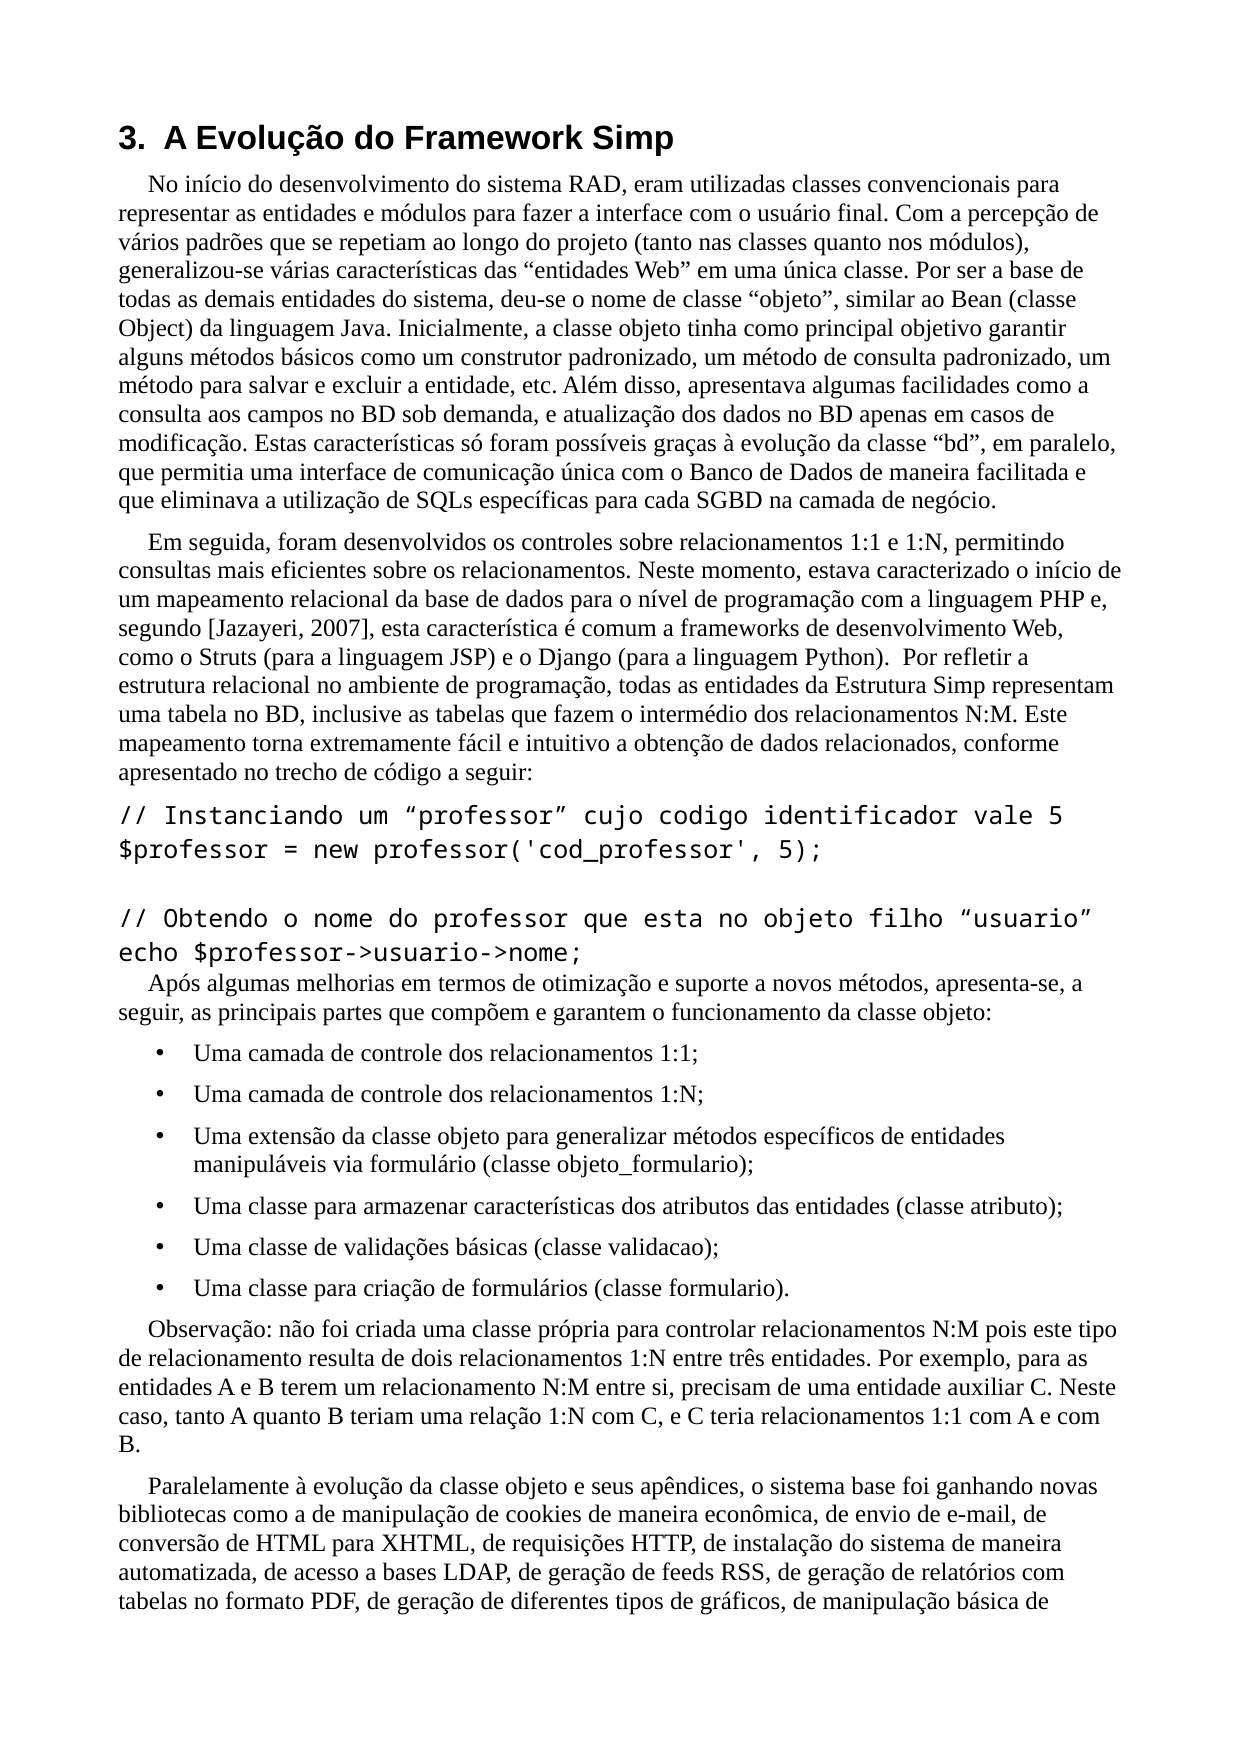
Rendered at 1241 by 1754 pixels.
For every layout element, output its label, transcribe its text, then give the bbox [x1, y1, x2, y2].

text // Obtendo o nome do professor que esta no objeto filho “usuario” [118, 900, 1122, 934]
text Em seguida, foram desenvolvidos os controles sobre relacionamentos 1:1 e 1:N, permitindo consultas mais eficientes sobre os relacionamentos. Neste momento, estava caracterizado o início de um mapeamento relacional da base de dados para o nível de programação com a linguagem PHP e, segundo [Jazayeri, 2007], esta característica é comum a frameworks de desenvolvimento Web, como o Struts (para a linguagem JSP) e o Django (para a linguagem Python). Por refletir a estrutura relacional no ambiente de programação, todas as entidades da Estrutura Simp representam uma tabela no BD, inclusive as tabelas que fazem o intermédio dos relacionamentos N:M. Este mapeamento torna extremamente fácil e intuitivo a obtenção de dados relacionados, conforme apresentado no trecho de código a seguir: [118, 527, 1122, 786]
text No início do desenvolvimento do sistema RAD, eram utilizadas classes convencionais para representar as entidades e módulos para fazer a interface com o usuário final. Com a percepção de vários padrões que se repetiam ao longo do projeto (tanto nas classes quanto nos módulos), generalizou-se várias características das “entidades Web” em uma única classe. Por ser a base de todas as demais entidades do sistema, deu-se o nome de classe “objeto”, similar ao Bean (classe Object) da linguagem Java. Inicialmente, a classe objeto tinha como principal objetivo garantir alguns métodos básicos como um construtor padronizado, um método de consulta padronizado, um método para salvar e excluir a entidade, etc. Além disso, apresentava algumas facilidades como a consulta aos campos no BD sob demanda, e atualização dos dados no BD apenas em casos de modificação. Estas características só foram possíveis graças à evolução da classe “bd”, em paralelo, que permitia uma interface de comunicação única com o Banco de Dados de maneira facilitada e que eliminava a utilização de SQLs específicas para cada SGBD na camada de negócio. [118, 169, 1122, 514]
list Uma extensão da classe objeto para generalizar métodos específicos de entidades manipuláveis via formulário (classe objeto_formulario); [156, 1121, 1122, 1178]
list Uma camada de controle dos relacionamentos 1:1; [156, 1038, 1122, 1067]
list Uma classe para criação de formulários (classe formulario). [156, 1273, 1122, 1302]
list Uma camada de controle dos relacionamentos 1:N; [156, 1079, 1122, 1108]
text Paralelamente à evolução da classe objeto e seus apêndices, o sistema base foi ganhando novas bibliotecas como a de manipulação de cookies de maneira econômica, de envio de e-mail, de conversão de HTML para XHTML, de requisições HTTP, de instalação do sistema de maneira automatizada, de acesso a bases LDAP, de geração de feeds RSS, de geração de relatórios com tabelas no formato PDF, de geração de diferentes tipos de gráficos, de manipulação básica de [118, 1471, 1122, 1614]
list Uma classe de validações básicas (classe validacao); [156, 1232, 1122, 1261]
text echo $professor->usuario->nome; [118, 934, 1122, 968]
list Uma classe para armazenar características dos atributos das entidades (classe atributo); [156, 1191, 1122, 1219]
text // Instanciando um “professor” cujo codigo identificador vale 5 [118, 798, 1122, 832]
subtitle A Evolução do Framework Simp [118, 118, 1122, 157]
text Após algumas melhorias em termos de otimização e suporte a novos métodos, apresenta-se, a seguir, as principais partes que compõem e garantem o funcionamento da classe objeto: [118, 968, 1122, 1026]
text $professor = new professor('cod_professor', 5); [118, 832, 1122, 866]
text Observação: não foi criada uma classe própria para controlar relacionamentos N:M pois este tipo de relacionamento resulta de dois relacionamentos 1:N entre três entidades. Por exemplo, para as entidades A e B terem um relacionamento N:M entre si, precisam de uma entidade auxiliar C. Neste caso, tanto A quanto B teriam uma relação 1:N com C, e C teria relacionamentos 1:1 com A e com B. [118, 1314, 1122, 1458]
